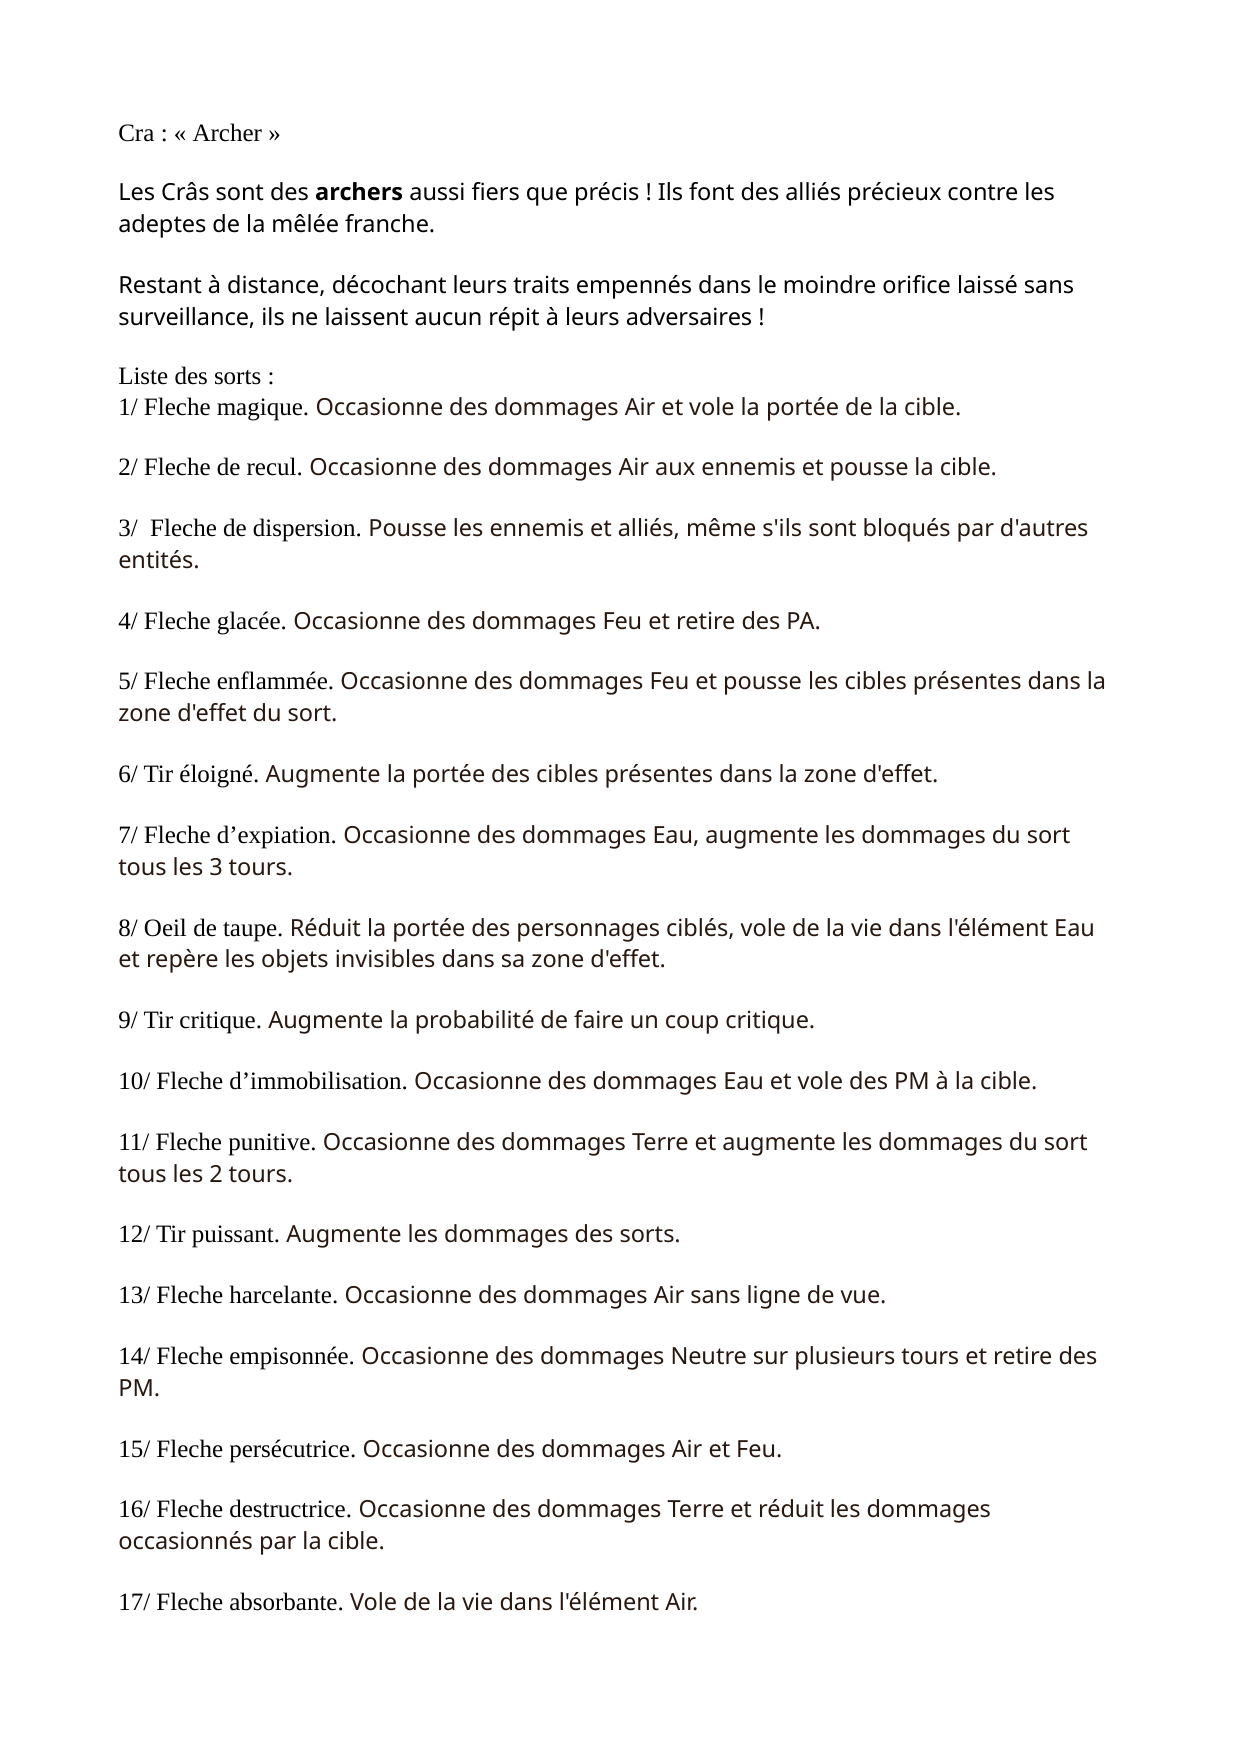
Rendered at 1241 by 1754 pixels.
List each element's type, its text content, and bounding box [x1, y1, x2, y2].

text 12/ Tir puissant. Augmente les dommages des sorts. [118, 1218, 1122, 1250]
text Les Crâs sont des archers aussi fiers que précis ! Ils font des alliés précieux contre les adeptes de la mêlée franche. Restant à distance, décochant leurs traits empennés dans le moindre orifice laissé sans surveillance, ils ne laissent aucun répit à leurs adversaires ! [118, 176, 1122, 332]
text 17/ Fleche absorbante. Vole de la vie dans l'élément Air. [118, 1585, 1122, 1617]
text 4/ Fleche glacée. Occasionne des dommages Feu et retire des PA. [118, 604, 1122, 636]
text 2/ Fleche de recul. Occasionne des dommages Air aux ennemis et pousse la cible. [118, 451, 1122, 482]
text Liste des sorts : [118, 361, 1122, 390]
text 9/ Tir critique. Augmente la probabilité de faire un coup critique. [118, 1003, 1122, 1036]
text 6/ Tir éloigné. Augmente la portée des cibles présentes dans la zone d'effet. [118, 757, 1122, 789]
text 14/ Fleche empisonnée. Occasionne des dommages Neutre sur plusieurs tours et retire des PM. [118, 1339, 1122, 1403]
text 8/ Oeil de taupe. Réduit la portée des personnages ciblés, vole de la vie dans l'élément Eau et repère les objets invisibles dans sa zone d'effet. [118, 911, 1122, 975]
text 16/ Fleche destructrice. Occasionne des dommages Terre et réduit les dommages occasionnés par la cible. [118, 1493, 1122, 1557]
text 5/ Fleche enflammée. Occasionne des dommages Feu et pousse les cibles présentes dans la zone d'effet du sort. [118, 665, 1122, 729]
text 10/ Fleche d’immobilisation. Occasionne des dommages Eau et vole des PM à la cible. [118, 1064, 1122, 1096]
text 13/ Fleche harcelante. Occasionne des dommages Air sans ligne de vue. [118, 1278, 1122, 1310]
text 3/ Fleche de dispersion. Pousse les ennemis et alliés, même s'ils sont bloqués par d'autres entités. [118, 511, 1122, 575]
text 11/ Fleche punitive. Occasionne des dommages Terre et augmente les dommages du sort tous les 2 tours. [118, 1125, 1122, 1189]
text Cra : « Archer » [118, 118, 1122, 147]
text 7/ Fleche d’expiation. Occasionne des dommages Eau, augmente les dommages du sort tous les 3 tours. [118, 818, 1122, 882]
text 15/ Fleche persécutrice. Occasionne des dommages Air et Feu. [118, 1432, 1122, 1464]
text 1/ Fleche magique. Occasionne des dommages Air et vole la portée de la cible. [118, 390, 1122, 422]
